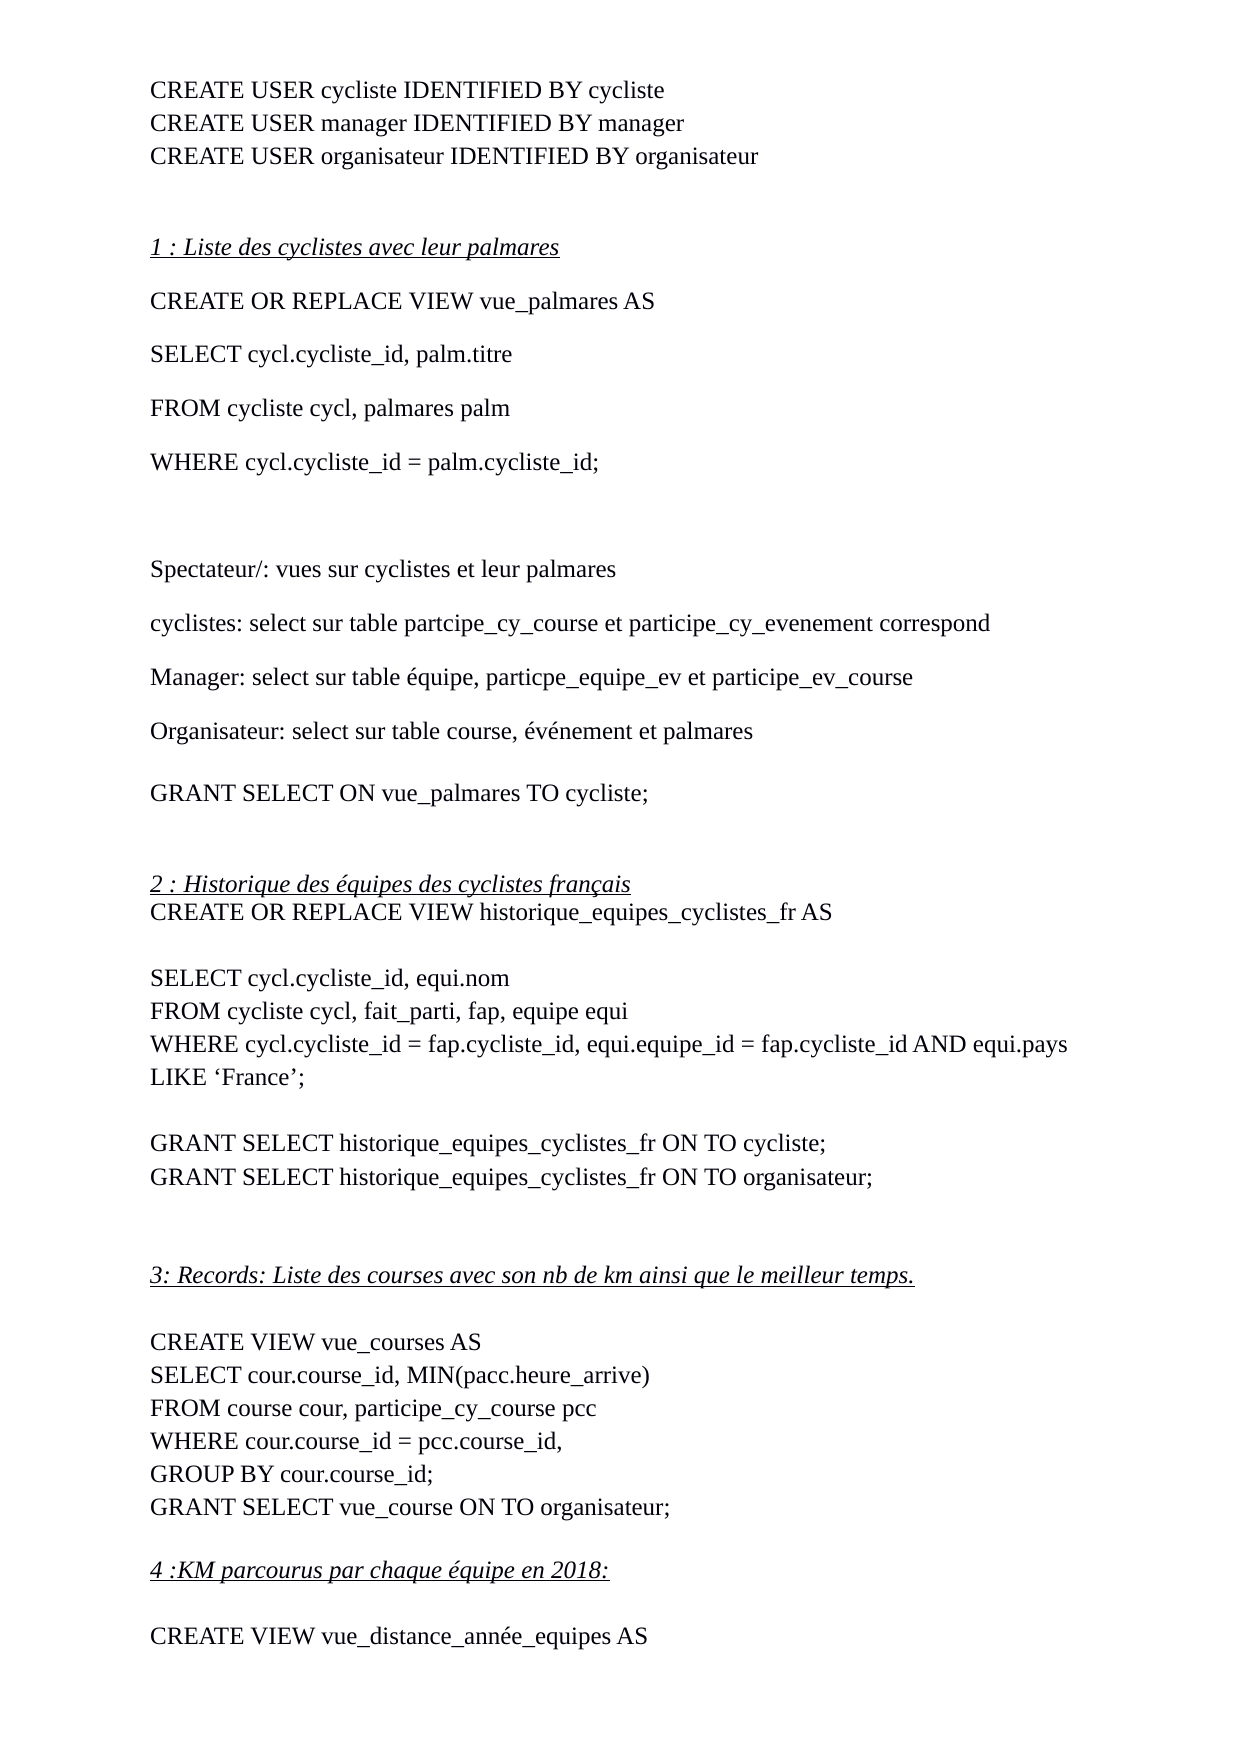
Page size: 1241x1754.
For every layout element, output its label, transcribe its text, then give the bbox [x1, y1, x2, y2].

text 1 : Liste des cyclistes avec leur palmares [150, 232, 1090, 261]
text SELECT cycl.cycliste_id, palm.titre [150, 339, 1090, 368]
text 2 : Historique des équipes des cyclistes français [150, 869, 1090, 897]
text FROM course cour, participe_cy_course pcc [150, 1393, 1090, 1421]
text GROUP BY cour.course_id; [150, 1459, 1090, 1487]
text GRANT SELECT historique_equipes_cyclistes_fr ON TO organisateur; [150, 1162, 1090, 1190]
text WHERE cycl.cycliste_id = palm.cycliste_id; [150, 447, 1090, 476]
text CREATE OR REPLACE VIEW historique_equipes_cyclistes_fr AS [150, 897, 1090, 926]
text FROM cycliste cycl, fait_parti, fap, equipe equi [150, 996, 1090, 1025]
text CREATE VIEW vue_courses AS [150, 1327, 1090, 1355]
text GRANT SELECT ON vue_palmares TO cycliste; [150, 778, 1090, 806]
text CREATE USER manager IDENTIFIED BY manager [150, 108, 1090, 137]
text CREATE USER cycliste IDENTIFIED BY cycliste [150, 75, 1090, 104]
text Organisateur: select sur table course, événement et palmares [150, 716, 1090, 744]
text cyclistes: select sur table partcipe_cy_course et participe_cy_evenement correspond [150, 608, 1090, 637]
text CREATE VIEW vue_distance_année_equipes AS [150, 1621, 1090, 1650]
text SELECT cour.course_id, MIN(pacc.heure_arrive) [150, 1360, 1090, 1388]
text CREATE USER organisateur IDENTIFIED BY organisateur [150, 141, 1090, 170]
text GRANT SELECT vue_course ON TO organisateur; [150, 1492, 1090, 1521]
text Spectateur/: vues sur cyclistes et leur palmares [150, 554, 1090, 583]
text SELECT cycl.cycliste_id, equi.nom [150, 963, 1090, 992]
text FROM cycliste cycl, palmares palm [150, 393, 1090, 422]
text 4 :KM parcourus par chaque équipe en 2018: [150, 1555, 1090, 1584]
text WHERE cour.course_id = pcc.course_id, [150, 1426, 1090, 1454]
text GRANT SELECT historique_equipes_cyclistes_fr ON TO cycliste; [150, 1128, 1090, 1157]
text WHERE cycl.cycliste_id = fap.cycliste_id, equi.equipe_id = fap.cycliste_id AND equi.pays LIKE ‘France’; [150, 1029, 1090, 1091]
text 3: Records: Liste des courses avec son nb de km ainsi que le meilleur temps. [150, 1261, 1090, 1289]
text Manager: select sur table équipe, particpe_equipe_ev et participe_ev_course [150, 662, 1090, 691]
text CREATE OR REPLACE VIEW vue_palmares AS [150, 286, 1090, 314]
